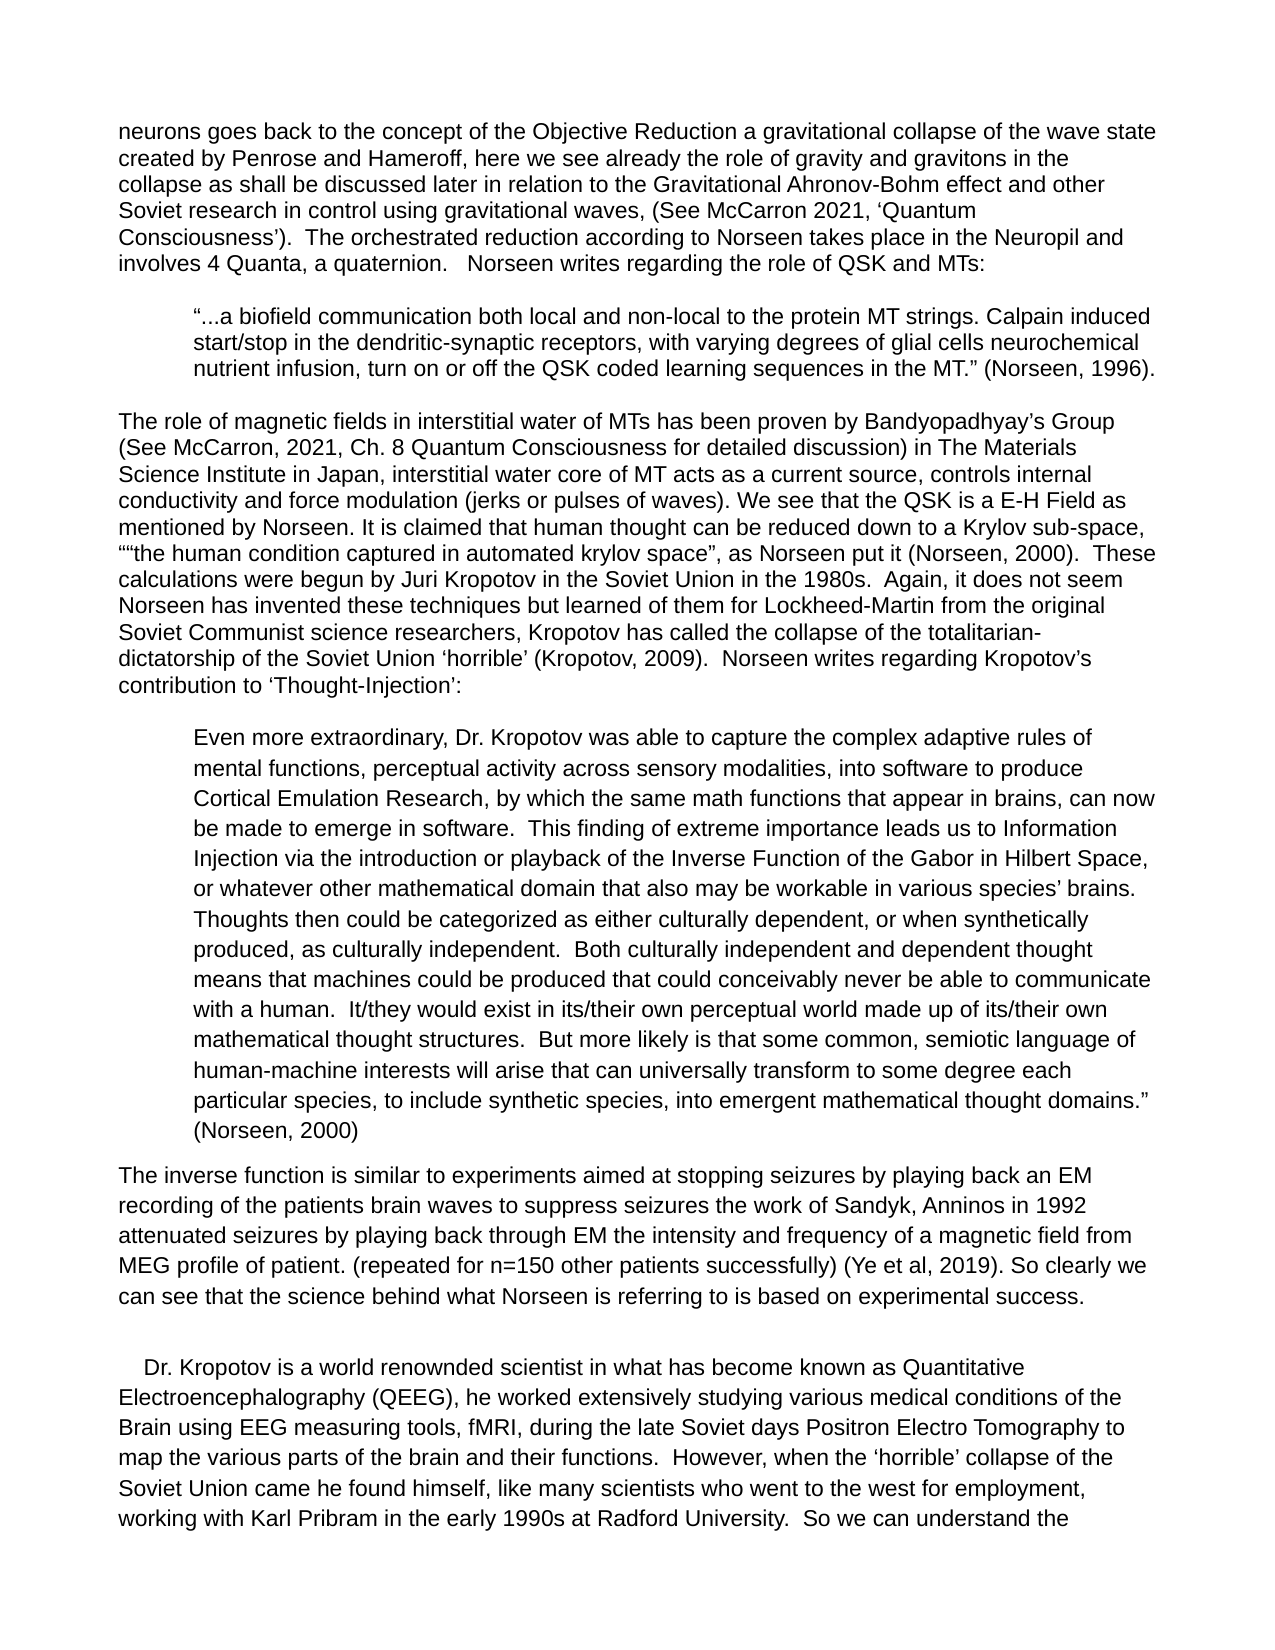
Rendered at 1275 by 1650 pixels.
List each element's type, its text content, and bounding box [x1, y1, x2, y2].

text The role of magnetic fields in interstitial water of MTs has been proven by Bandyopadhyay’s Group (See McCarron, 2021, Ch. 8 Quantum Consciousness for detailed discussion) in The Materials Science Institute in Japan, interstitial water core of MT acts as a current source, controls internal conductivity and force modulation (jerks or pulses of waves). We see that the QSK is a E-H Field as mentioned by Norseen. It is claimed that human thought can be reduced down to a Krylov sub-space, ““the human condition captured in automated krylov space”, as Norseen put it (Norseen, 2000). These calculations were begun by Juri Kropotov in the Soviet Union in the 1980s. Again, it does not seem Norseen has invented these techniques but learned of them for Lockheed-Martin from the original Soviet Communist science researchers, Kropotov has called the collapse of the totalitarian-dictatorship of the Soviet Union ‘horrible’ (Kropotov, 2009). Norseen writes regarding Kropotov’s contribution to ‘Thought-Injection’: [118, 408, 1157, 698]
text neurons goes back to the concept of the Objective Reduction a gravitational collapse of the wave state created by Penrose and Hameroff, here we see already the role of gravity and gravitons in the collapse as shall be discussed later in relation to the Gravitational Ahronov-Bohm effect and other Soviet research in control using gravitational waves, (See McCarron 2021, ‘Quantum Consciousness’). The orchestrated reduction according to Norseen takes place in the Neuropil and involves 4 Quanta, a quaternion. Norseen writes regarding the role of QSK and MTs: [118, 118, 1157, 276]
text “...a biofield communication both local and non-local to the protein MT strings. Calpain induced start/stop in the dendritic-synaptic receptors, with varying degrees of glial cells neurochemical nutrient infusion, turn on or off the QSK coded learning sequences in the MT.” (Norseen, 1996). [193, 303, 1157, 382]
text Dr. Kropotov is a world renownded scientist in what has become known as Quantitative Electroencephalography (QEEG), he worked extensively studying various medical conditions of the Brain using EEG measuring tools, fMRI, during the late Soviet days Positron Electro Tomography to map the various parts of the brain and their functions. However, when the ‘horrible’ collapse of the Soviet Union came he found himself, like many scientists who went to the west for employment, working with Karl Pribram in the early 1990s at Radford University. So we can understand the [118, 1354, 1157, 1531]
text The inverse function is similar to experiments aimed at stopping seizures by playing back an EM recording of the patients brain waves to suppress seizures the work of Sandyk, Anninos in 1992 attenuated seizures by playing back through EM the intensity and frequency of a magnetic field from MEG profile of patient. (repeated for n=150 other patients successfully) (Ye et al, 2019). So clearly we can see that the science behind what Norseen is referring to is based on experimental success. [118, 1162, 1157, 1309]
text Even more extraordinary, Dr. Kropotov was able to capture the complex adaptive rules of mental functions, perceptual activity across sensory modalities, into software to produce Cortical Emulation Research, by which the same math functions that appear in brains, can now be made to emerge in software. This finding of extreme importance leads us to Information Injection via the introduction or playback of the Inverse Function of the Gabor in Hilbert Space, or whatever other mathematical domain that also may be workable in various species’ brains. Thoughts then could be categorized as either culturally dependent, or when synthetically produced, as culturally independent. Both culturally independent and dependent thought means that machines could be produced that could conceivably never be able to communicate with a human. It/they would exist in its/their own perceptual world made up of its/their own mathematical thought structures. But more likely is that some common, semiotic language of human-machine interests will arise that can universally transform to some degree each particular species, to include synthetic species, into emergent mathematical thought domains.” (Norseen, 2000) [193, 724, 1157, 1143]
